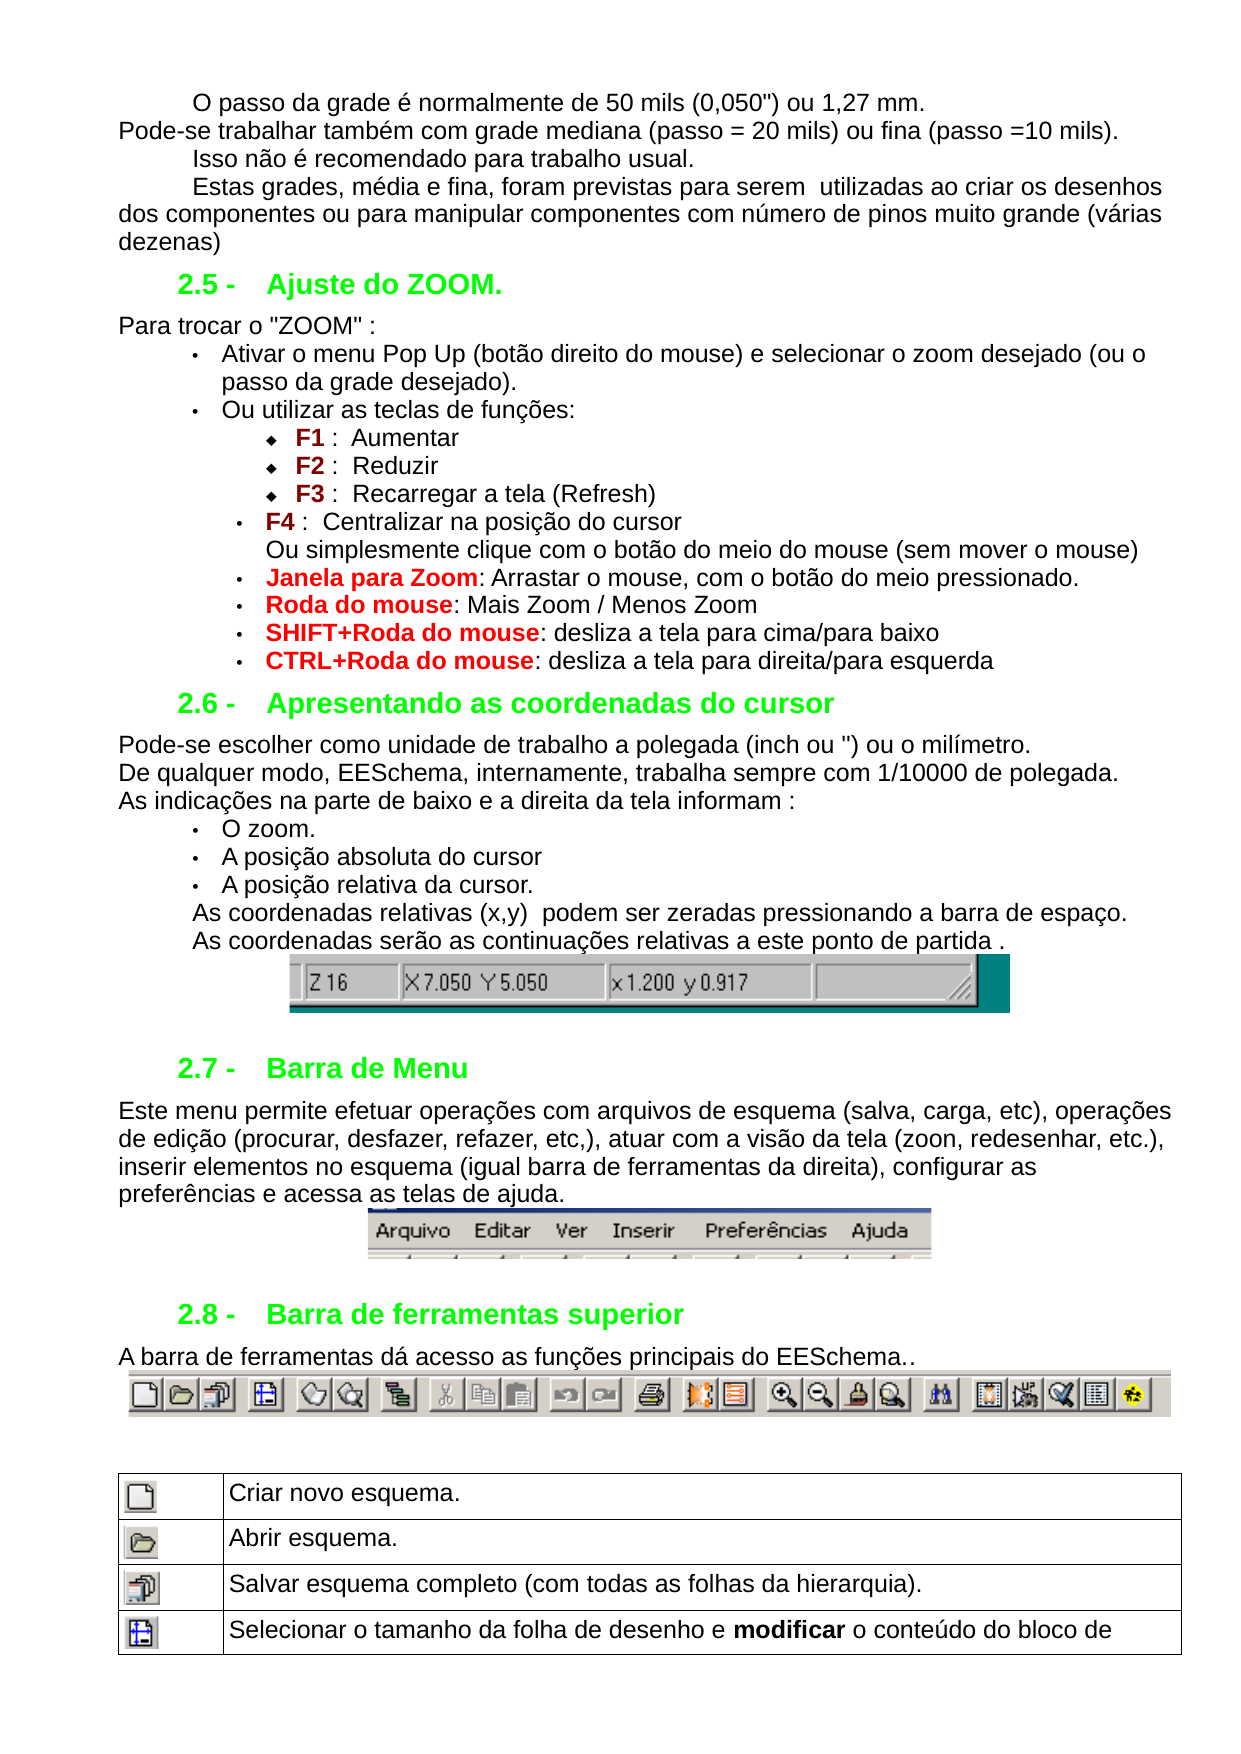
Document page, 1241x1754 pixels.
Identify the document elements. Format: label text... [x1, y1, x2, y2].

table_cell Salvar esquema completo (com todas as folhas da hierarquia). [224, 1565, 1181, 1610]
list Ativar o menu Pop Up (botão direito do mouse) e selecionar o zoom desejado (ou o passo da grade desejado). [192, 340, 1181, 396]
text As indicações na parte de baixo e a direita da tela informam : [118, 787, 1181, 815]
list F1 : Aumentar [266, 424, 1181, 452]
list A posição relativa da cursor. [192, 871, 1181, 899]
table_header Criar novo esquema. [224, 1474, 1181, 1518]
text O passo da grade é normalmente de 50 mils (0,050") ou 1,27 mm. [118, 88, 1181, 116]
text As coordenadas relativas (x,y) podem ser zeradas pressionando a barra de espaço. [192, 899, 1181, 927]
list O zoom. [192, 815, 1181, 843]
picture [123, 1478, 157, 1513]
list F3 : Recarregar a tela (Refresh) [266, 480, 1181, 508]
text Pode-se trabalhar também com grade mediana (passo = 20 mils) ou fina (passo =10 mils). [118, 116, 1181, 144]
list SHIFT+Roda do mouse: desliza a tela para cima/para baixo [236, 619, 1181, 647]
list Janela para Zoom: Arrastar o mouse, com o botão do meio pressionado. [236, 563, 1181, 591]
picture [123, 1570, 160, 1605]
text Isso não é recomendado para trabalho usual. [118, 144, 1181, 172]
table_cell Selecionar o tamanho da folha de desenho e modificar o conteúdo do bloco de [224, 1611, 1181, 1654]
text Pode-se escolher como unidade de trabalho a polegada (inch ou '') ou o milímetro. [118, 731, 1181, 759]
text Estas grades, média e fina, foram previstas para serem utilizadas ao criar os desenhos dos componentes ou para manipular componentes com número de pinos muito grande (várias dezenas) [118, 172, 1181, 256]
list Roda do mouse: Mais Zoom / Menos Zoom [236, 591, 1181, 619]
picture [367, 1208, 932, 1259]
subtitle Apresentando as coordenadas do cursor [177, 687, 1181, 719]
table_cell [119, 1611, 223, 1654]
text As coordenadas serão as continuações relativas a este ponto de partida . [192, 927, 1181, 954]
list F2 : Reduzir [266, 452, 1181, 480]
subtitle Barra de ferramentas superior [177, 1298, 1181, 1331]
text Para trocar o "ZOOM" : [118, 312, 1181, 340]
picture [123, 1524, 158, 1559]
picture [128, 1370, 1171, 1417]
text Este menu permite efetuar operações com arquivos de esquema (salva, carga, etc), operações de edição (procurar, desfazer, refazer, etc,), atuar com a visão da tela (zoon, redesenhar, etc.), inserir elementos no esquema (igual barra de ferramentas da direita), configurar as preferências e acessa as telas de ajuda. [118, 1097, 1181, 1208]
list CTRL+Roda do mouse: desliza a tela para direita/para esquerda [236, 647, 1181, 675]
subtitle Barra de Menu [177, 1052, 1181, 1085]
text A barra de ferramentas dá acesso as funções principais do EESchema.. [118, 1342, 1181, 1370]
table_cell [119, 1565, 223, 1610]
list F4 : Centralizar na posição do cursor Ou simplesmente clique com o botão do meio do mouse (sem mover o mouse) [236, 508, 1181, 563]
subtitle Ajuste do ZOOM. [177, 268, 1181, 300]
list Ou utilizar as teclas de funções: [192, 396, 1181, 424]
table_cell [119, 1520, 223, 1564]
text De qualquer modo, EESchema, internamente, trabalha sempre com 1/10000 de polegada. [118, 759, 1181, 787]
table_cell Abrir esquema. [224, 1520, 1181, 1564]
list A posição absoluta do cursor [192, 843, 1181, 871]
table_header [119, 1474, 223, 1518]
